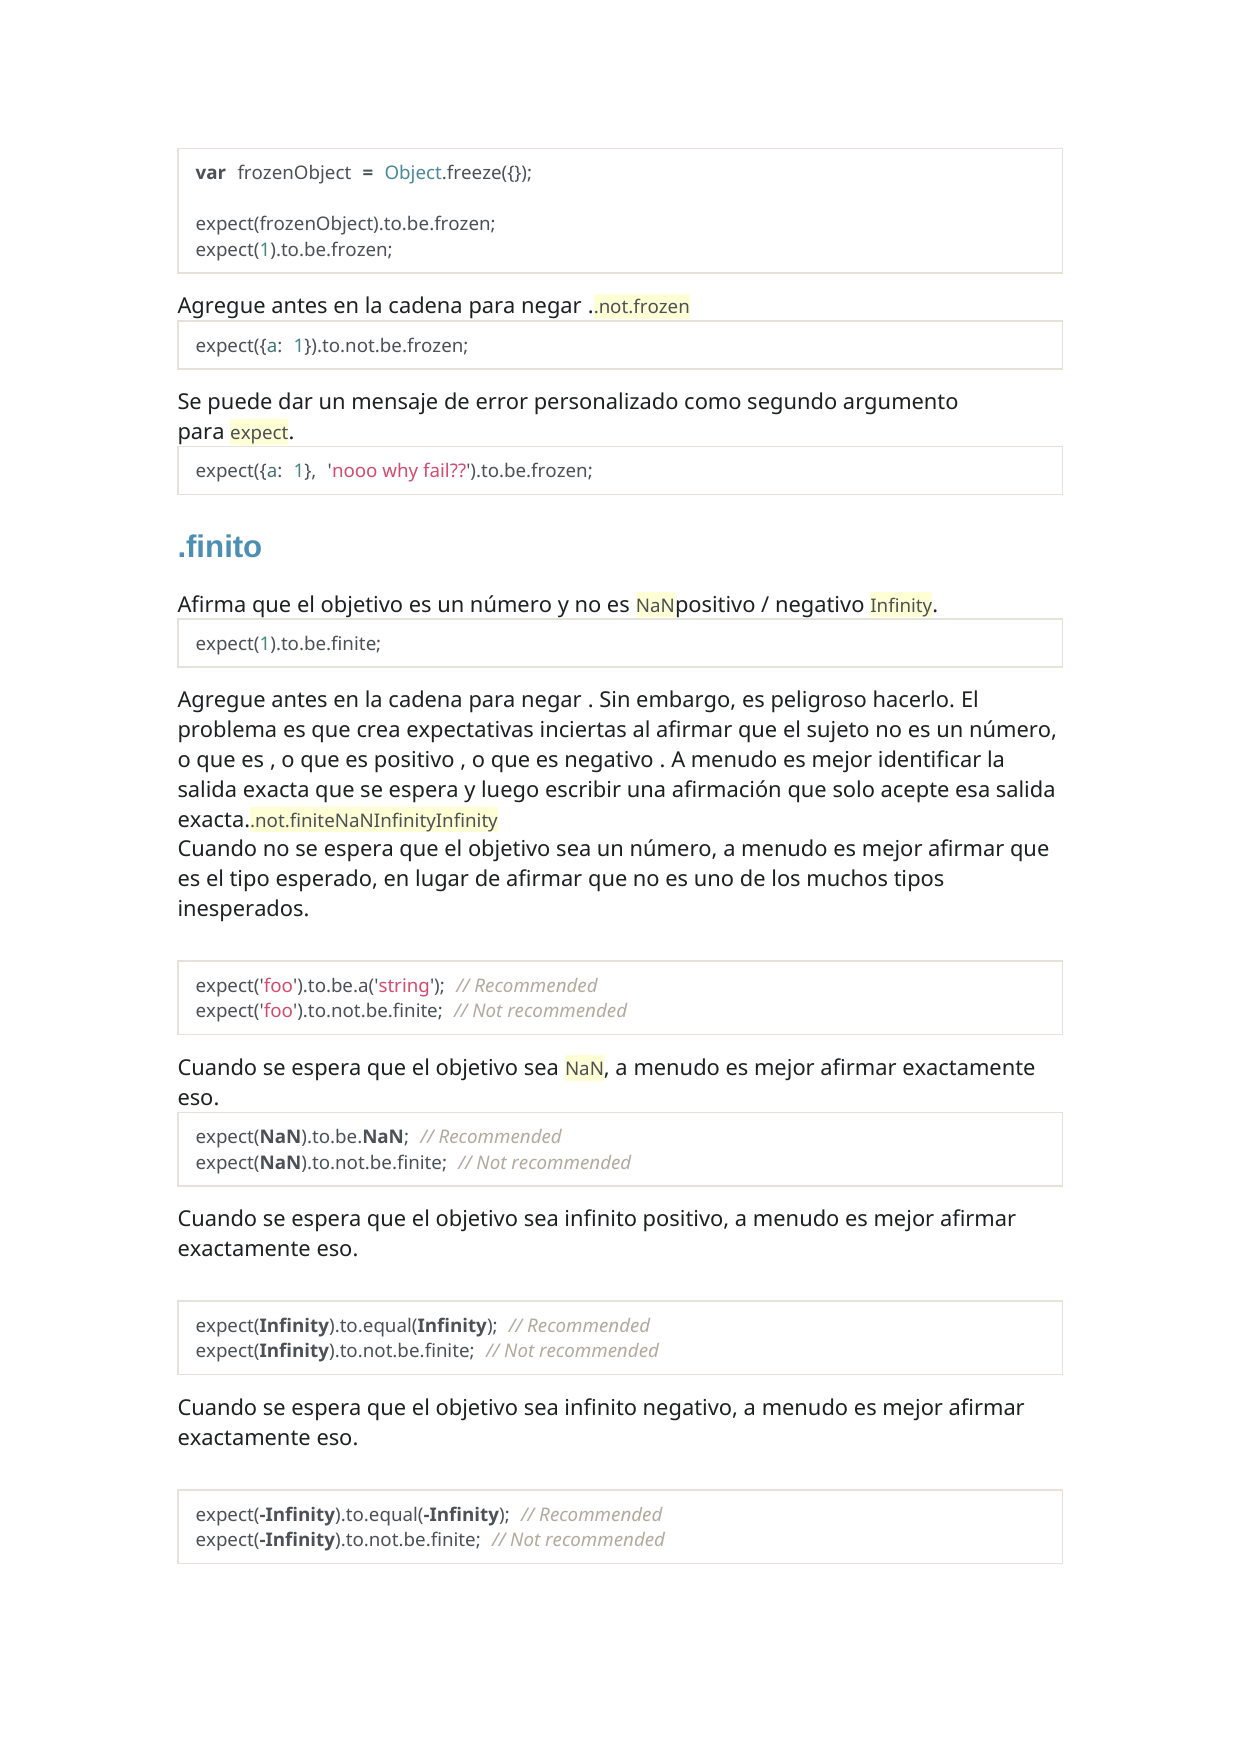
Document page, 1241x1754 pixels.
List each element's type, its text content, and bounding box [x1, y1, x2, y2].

text expect(-Infinity).to.equal(-Infinity); // Recommended [179, 1491, 1062, 1514]
text expect(Infinity).to.equal(Infinity); // Recommended [179, 1302, 1062, 1326]
text var frozenObject = Object.freeze({}); [179, 149, 1062, 173]
text expect(1).to.be.frozen; [179, 224, 1062, 272]
text expect(frozenObject).to.be.frozen; [179, 199, 1062, 224]
text Se puede dar un mensaje de error personalizado como segundo argumento para expect. [177, 386, 1063, 446]
text Cuando se espera que el objetivo sea NaN, a menudo es mejor afirmar exactamente eso. [177, 1052, 1063, 1112]
text expect(1).to.be.finite; [179, 620, 1062, 666]
text Agregue antes en la cadena para negar . Sin embargo, es peligroso hacerlo. El problema es que crea expectativas inciertas al afirmar que el sujeto no es un número, o que es , o que es positivo , o que es negativo . A menudo es mejor identificar la salida exacta que se espera y luego escribir una afirmación que solo acepte esa salida exacta..not.finiteNaNInfinityInfinity [177, 684, 1063, 833]
text expect('foo').to.not.be.finite; // Not recommended [179, 986, 1062, 1034]
text expect({a: 1}).to.not.be.frozen; [179, 322, 1062, 368]
text expect(NaN).to.be.NaN; // Recommended [179, 1113, 1062, 1137]
text Cuando se espera que el objetivo sea infinito negativo, a menudo es mejor afirmar exactamente eso. [177, 1392, 1063, 1452]
text Cuando no se espera que el objetivo sea un número, a menudo es mejor afirmar que es el tipo esperado, en lugar de afirmar que no es uno de los muchos tipos inesperados. [177, 833, 1063, 923]
text Cuando se espera que el objetivo sea infinito positivo, a menudo es mejor afirmar exactamente eso. [177, 1203, 1063, 1263]
subtitle .finito [177, 528, 1063, 563]
text Afirma que el objetivo es un número y no es NaNpositivo / negativo Infinity. [177, 588, 1063, 618]
text expect('foo').to.be.a('string'); // Recommended [179, 962, 1062, 986]
text expect(NaN).to.not.be.finite; // Not recommended [179, 1137, 1062, 1185]
text expect(Infinity).to.not.be.finite; // Not recommended [179, 1326, 1062, 1374]
text Agregue antes en la cadena para negar ..not.frozen [177, 290, 1063, 320]
text expect(-Infinity).to.not.be.finite; // Not recommended [179, 1514, 1062, 1563]
text expect({a: 1}, 'nooo why fail??').to.be.frozen; [179, 447, 1062, 494]
